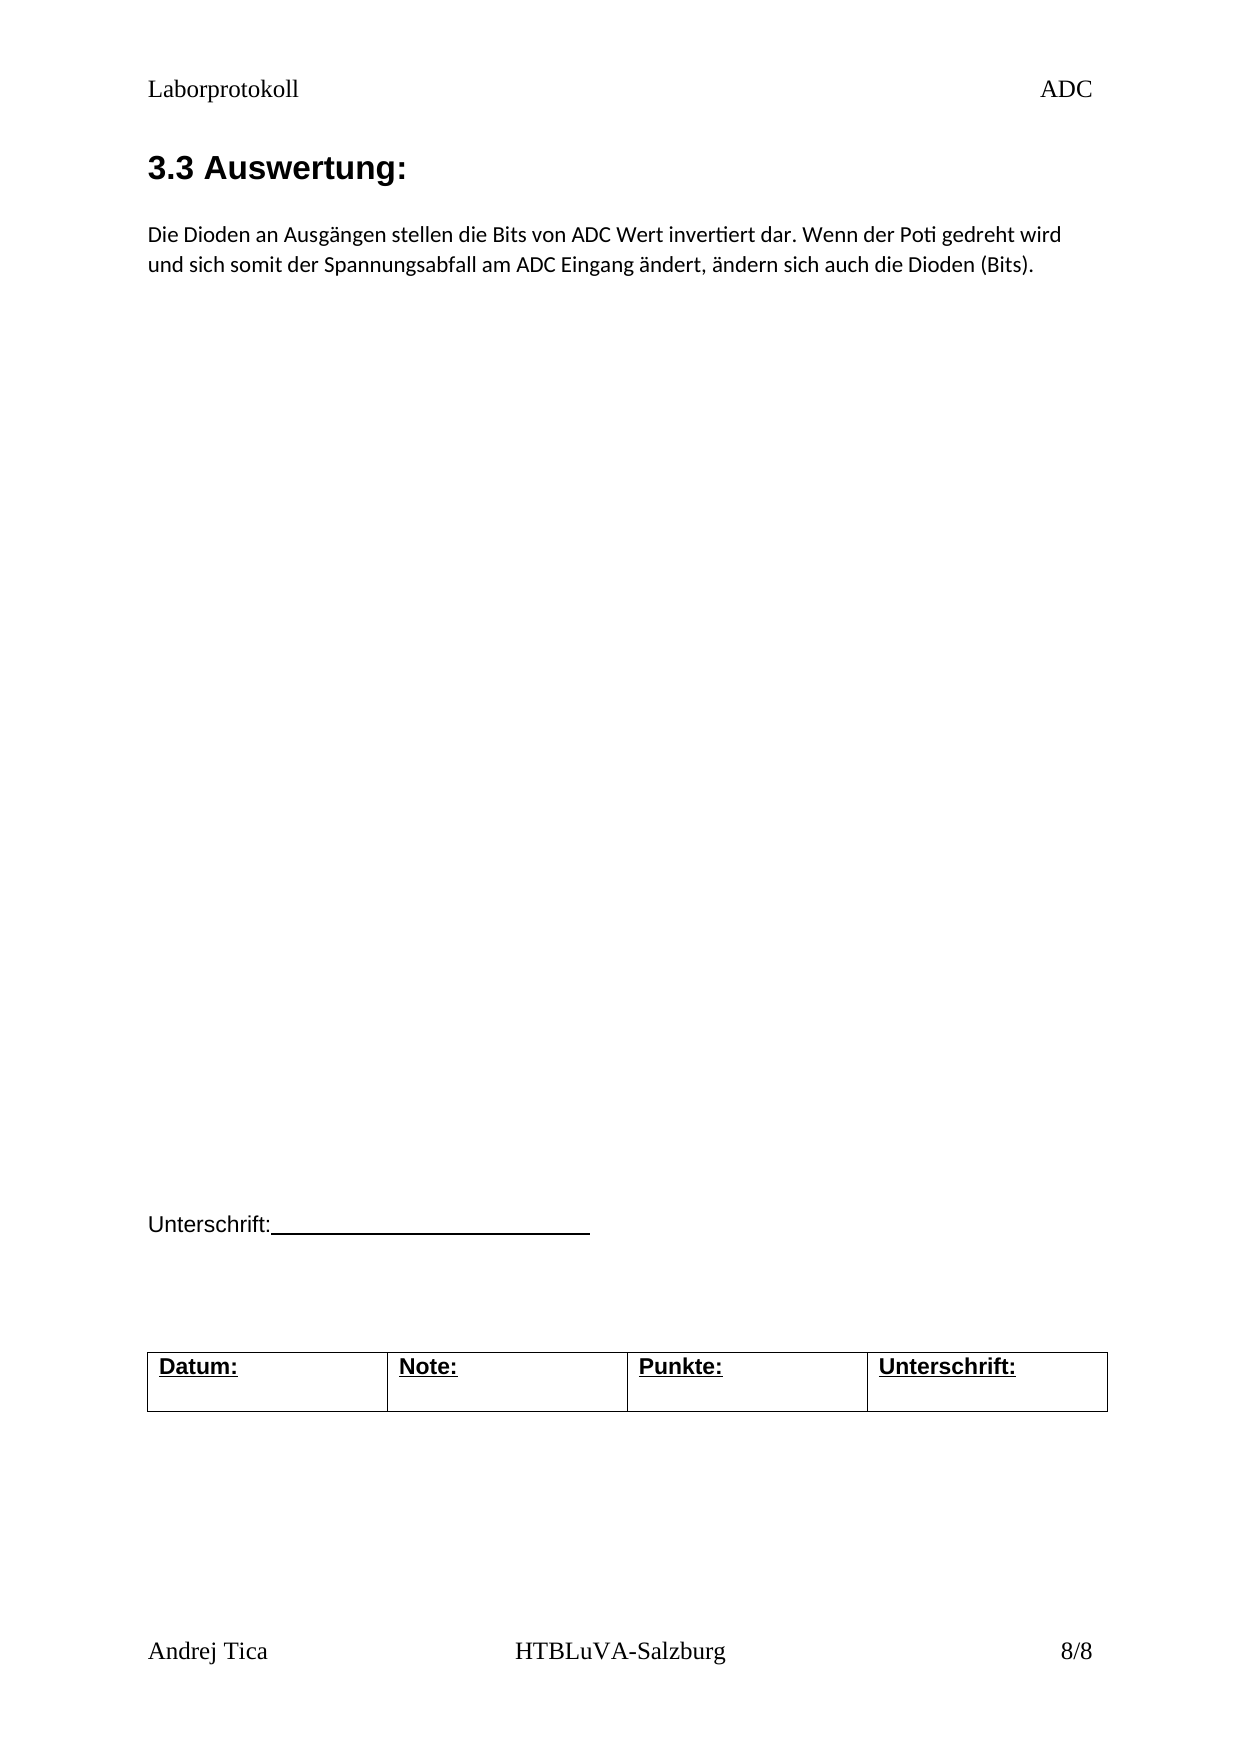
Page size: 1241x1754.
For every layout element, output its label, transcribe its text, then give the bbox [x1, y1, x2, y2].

text Unterschrift: [148, 1211, 1092, 1237]
list Die Dioden an Ausgängen stellen die Bits von ADC Wert invertiert dar. Wenn der Poti gedreht wird und sich somit der Spannungsabfall am ADC Eingang ändert, ändern sich auch die Dioden (Bits). [91, 220, 1092, 278]
table_header Note: [388, 1353, 627, 1411]
table_header Punkte: [628, 1353, 867, 1411]
table_header Datum: [148, 1353, 387, 1411]
subtitle 3.3 Auswertung: [91, 148, 1092, 186]
table_header Unterschrift: [868, 1353, 1107, 1411]
